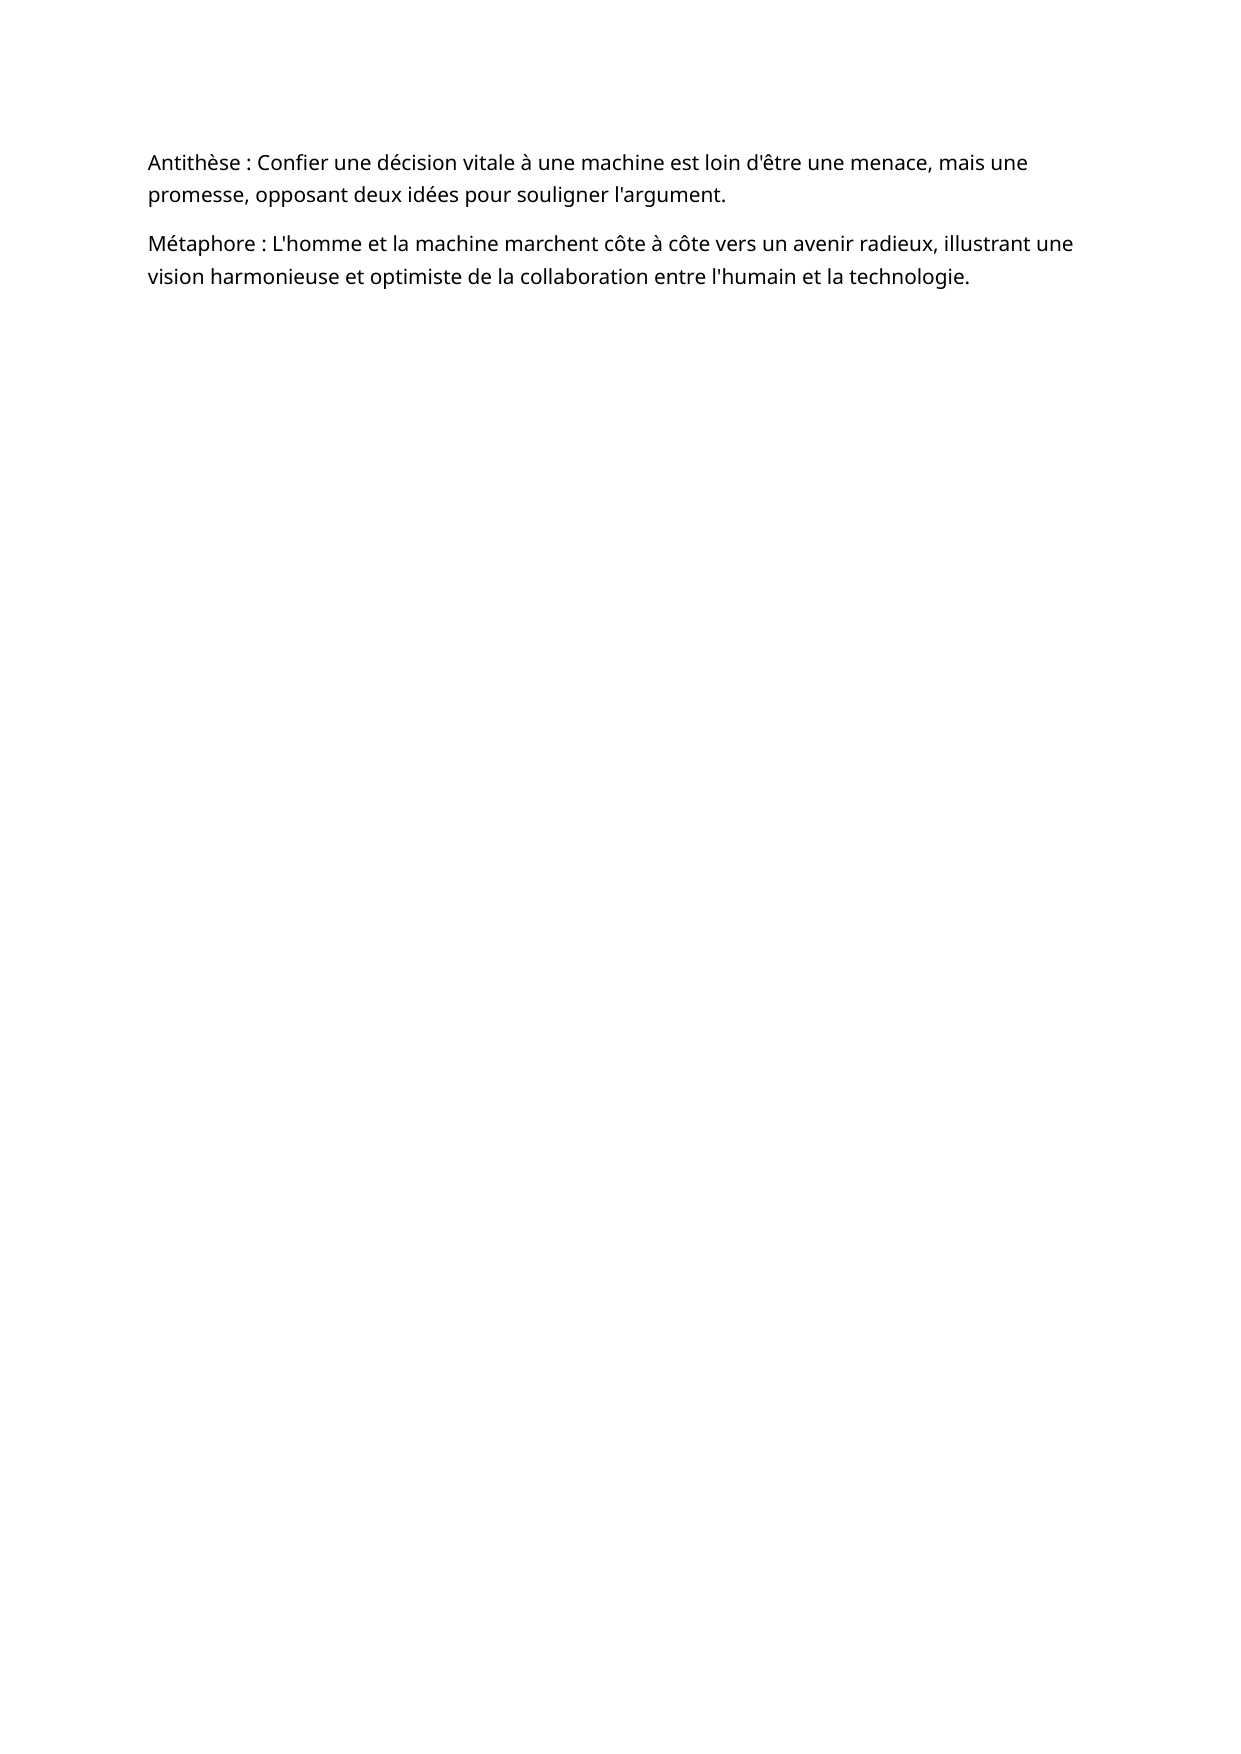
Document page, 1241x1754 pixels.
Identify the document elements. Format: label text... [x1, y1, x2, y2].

text Antithèse : Confier une décision vitale à une machine est loin d'être une menace, mais une promesse, opposant deux idées pour souligner l'argument. [148, 148, 1093, 209]
text Métaphore : L'homme et la machine marchent côte à côte vers un avenir radieux, illustrant une vision harmonieuse et optimiste de la collaboration entre l'humain et la technologie. [148, 229, 1093, 291]
